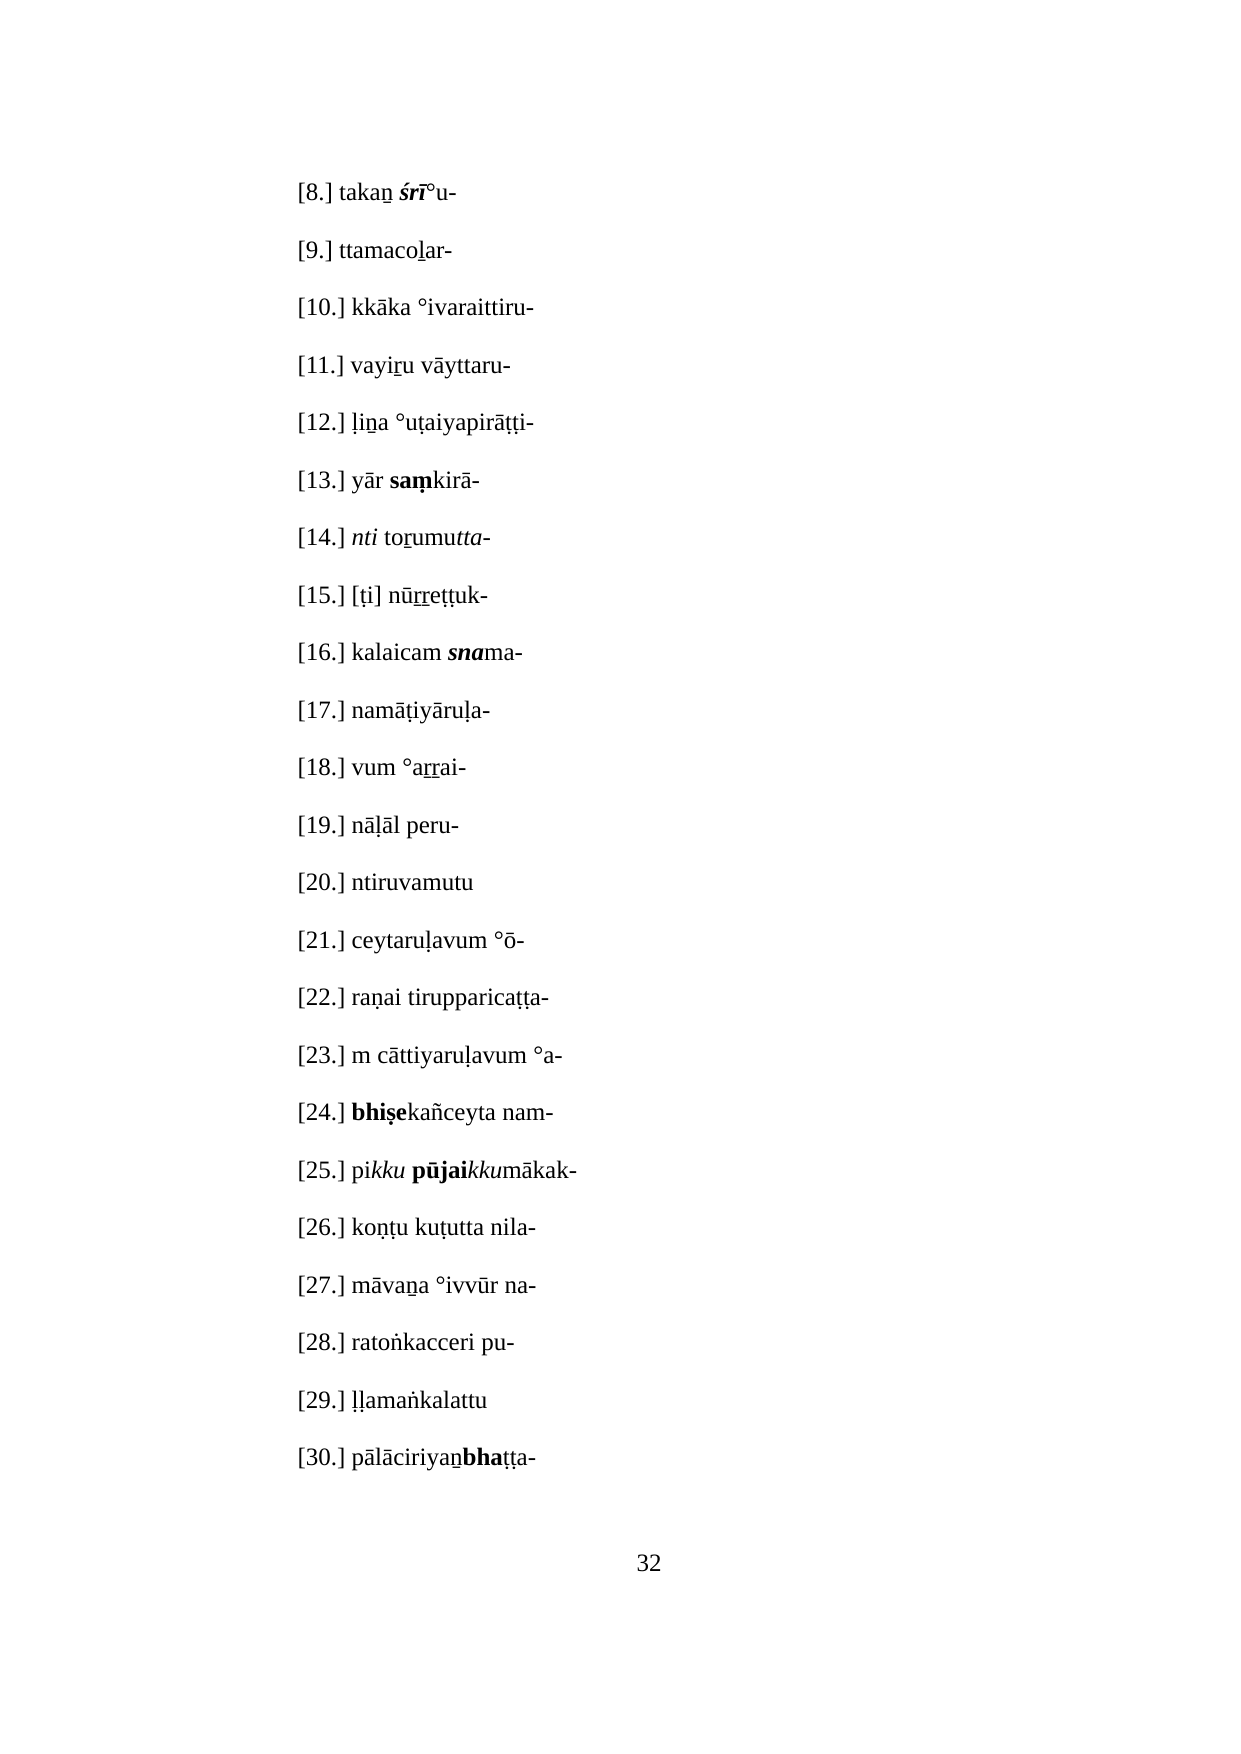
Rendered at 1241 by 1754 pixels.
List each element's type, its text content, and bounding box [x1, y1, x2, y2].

text [22.] raṇai tirupparicaṭṭa- [297, 982, 1061, 1011]
text [21.] ceytaruḷavum °ō- [297, 925, 1061, 953]
text [8.] takaṉ śrī°u- [297, 177, 1061, 206]
text [14.] nti toṟumutta- [297, 522, 1061, 551]
text [24.] bhiṣekañceyta nam- [297, 1097, 1061, 1126]
text [30.] pālāciriyaṉbhaṭṭa- [297, 1442, 1061, 1471]
text [16.] kalaicam snama- [297, 637, 1061, 666]
text [18.] vum °aṟṟai- [297, 752, 1061, 781]
text [29.] ḷḷamaṅkalattu [297, 1385, 1061, 1413]
text [17.] namāṭiyāruḷa- [297, 695, 1061, 723]
text [19.] nāḷāl peru- [297, 810, 1061, 838]
text [10.] kkāka °ivaraittiru- [297, 292, 1061, 321]
text [11.] vayiṟu vāyttaru- [297, 350, 1061, 378]
text [25.] pikku pūjaikkumākak- [297, 1155, 1061, 1183]
text [27.] māvaṉa °ivvūr na- [297, 1270, 1061, 1298]
text [20.] ntiruvamutu [297, 867, 1061, 896]
text [12.] ḷiṉa °uṭaiyapirāṭṭi- [297, 407, 1061, 436]
text [9.] ttamacoḻar- [297, 235, 1061, 263]
text [26.] koṇṭu kuṭutta nila- [297, 1212, 1061, 1241]
text [28.] ratoṅkacceri pu- [297, 1327, 1061, 1356]
text [13.] yār saṃkirā- [297, 465, 1061, 493]
text [23.] m cāttiyaruḷavum °a- [297, 1040, 1061, 1068]
text [15.] [ṭi] nūṟṟeṭṭuk- [297, 580, 1061, 608]
